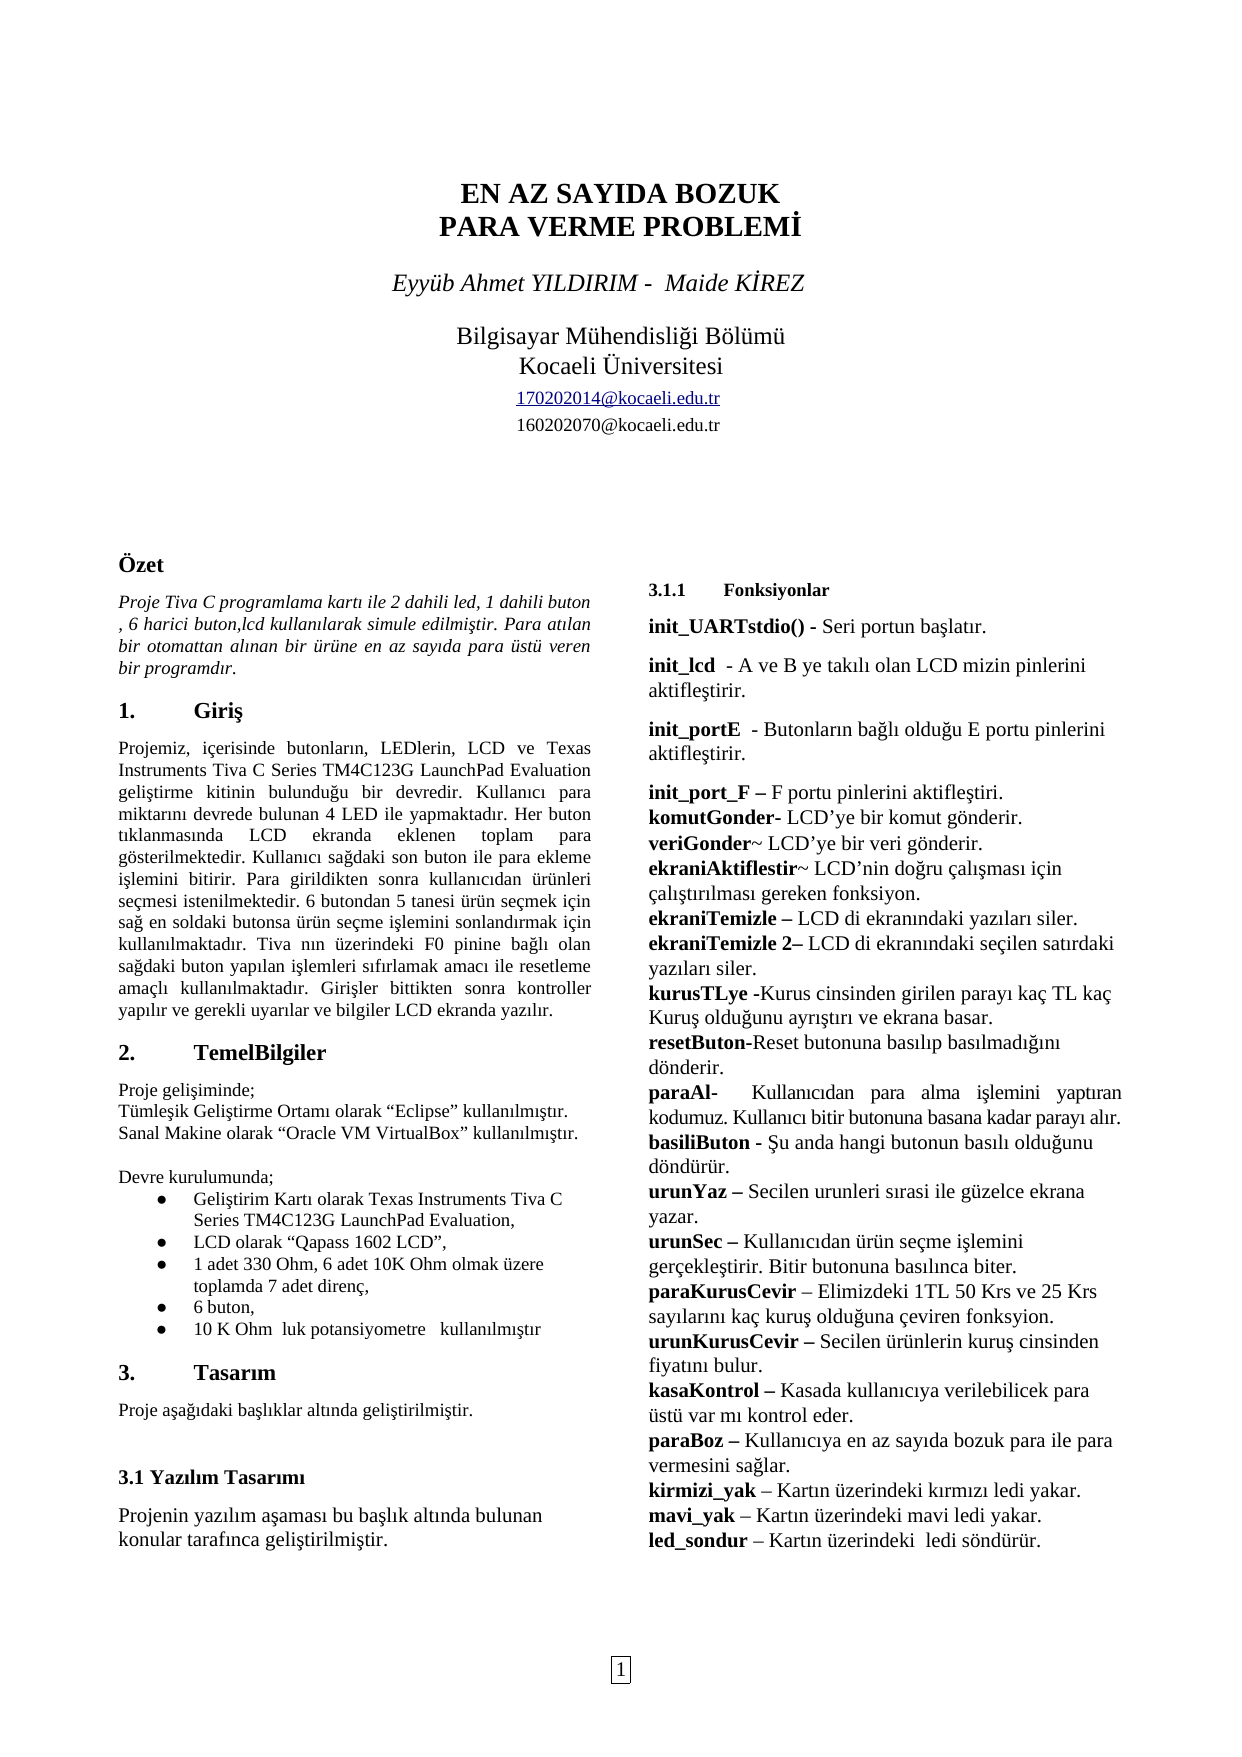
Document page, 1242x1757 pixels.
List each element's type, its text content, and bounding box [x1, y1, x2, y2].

subtitle 3.1 Yazılım Tasarımı [118, 1465, 592, 1489]
text Projenin yazılım aşaması bu başlık altında bulunan konular tarafınca geliştirilmiştir. [118, 1502, 592, 1551]
list 6 buton, [156, 1296, 592, 1318]
text ekraniAktiflestir~ LCD’nin doğru çalışması için çalıştırılması gereken fonksiyon. [648, 856, 1122, 905]
text Devre kurulumunda; [118, 1166, 592, 1187]
text ekraniTemizle 2– LCD di ekranındaki seçilen satırdaki yazıları siler. [648, 931, 1122, 980]
subtitle Tasarım [118, 1359, 592, 1385]
text Proje gelişiminde; [118, 1078, 592, 1100]
text komutGonder- LCD’ye bir komut gönderir. [648, 805, 1122, 829]
text urunYaz – Secilen urunleri sırasi ile güzelce ekrana yazar. [648, 1179, 1122, 1228]
text basiliButon - Şu anda hangi butonun basılı olduğunu döndürür. [648, 1130, 1122, 1178]
text resetButon-Reset butonuna basılıp basılmadığını dönderir. [648, 1030, 1122, 1079]
text kasaKontrol – Kasada kullanıcıya verilebilicek para üstü var mı kontrol eder. [648, 1378, 1122, 1427]
text init_UARTstdio() - Seri portun başlatır. [648, 614, 1122, 638]
text kirmizi_yak – Kartın üzerindeki kırmızı ledi yakar. [648, 1478, 1122, 1502]
text 170202014@kocaeli.edu.tr [429, 387, 807, 408]
text Proje Tiva C programlama kartı ile 2 dahili led, 1 dahili buton , 6 harici buton,lcd kullanılarak simule edilmiştir. Para atılan bir otomattan alınan bir ürüne en az sayıda para üstü veren bir programdır. [118, 591, 592, 678]
text Tümleşik Geliştirme Ortamı olarak “Eclipse” kullanılmıştır. Sanal Makine olarak “Oracle VM VirtualBox” kullanılmıştır. [118, 1100, 581, 1144]
list Fonksiyonlar [648, 579, 1192, 601]
text ekraniTemizle – LCD di ekranındaki yazıları siler. [648, 906, 1122, 930]
text 160202070@kocaeli.edu.tr [429, 414, 807, 436]
text init_portE - Butonların bağlı olduğu E portu pinlerini aktifleştirir. [648, 716, 1122, 765]
text urunKurusCevir – Secilen ürünlerin kuruş cinsinden fiyatını bulur. [648, 1328, 1122, 1377]
text Eyyüb Ahmet YILDIRIM - Maide KİREZ [46, 268, 807, 297]
text veriGonder~ LCD’ye bir veri gönderir. [648, 831, 1122, 855]
text paraAl- Kullanıcıdan para alma işlemini yaptıran kodumuz. Kullanıcı bitir butonuna basana kadar parayı alır. [648, 1080, 1122, 1129]
text led_sondur – Kartın üzerindeki ledi söndürür. [648, 1528, 1122, 1552]
list Geliştirim Kartı olarak Texas Instruments Tiva C Series TM4C123G LaunchPad Evaluation, [156, 1187, 592, 1231]
text paraKurusCevir – Elimizdeki 1TL 50 Krs ve 25 Krs sayılarını kaç kuruş olduğuna çeviren fonksyion. [648, 1279, 1122, 1328]
text init_lcd - A ve B ye takılı olan LCD mizin pinlerini aktifleştirir. [648, 653, 1122, 702]
list 10 K Ohm luk potansiyometre kullanılmıştır [156, 1318, 592, 1339]
text init_port_F – F portu pinlerini aktifleştiri. [648, 780, 1122, 804]
text Bilgisayar Mühendisliği Bölümü [432, 321, 809, 350]
text Projemiz, içerisinde butonların, LEDlerin, LCD ve Texas Instruments Tiva C Series TM4C123G LaunchPad Evaluation geliştirme kitinin bulunduğu bir devredir. Kullanıcı para miktarını devrede bulunan 4 LED ile yapmaktadır. Her buton tıklanmasında LCD ekranda eklenen toplam para gösterilmektedir. Kullanıcı sağdaki son buton ile para ekleme işlemini bitirir. Para girildikten sonra kullanıcıdan ürünleri seçmesi istenilmektedir. 6 butondan 5 tanesi ürün seçmek için sağ en soldaki butonsa ürün seçme işlemini sonlandırmak için kullanılmaktadır. Tiva nın üzerindeki F0 pinine bağlı olan sağdaki buton yapılan işlemleri sıfırlamak amacı ile resetleme amaçlı kullanılmaktadır. Girişler bittikten sonra kontroller yapılır ve gerekli uyarılar ve bilgiler LCD ekranda yazılır. [118, 737, 592, 1020]
text Kocaeli Üniversitesi [432, 351, 809, 380]
text mavi_yak – Kartın üzerindeki mavi ledi yakar. [648, 1503, 1122, 1527]
list LCD olarak “Qapass 1602 LCD”, [156, 1231, 592, 1252]
subtitle Özet [118, 551, 592, 578]
list 1 adet 330 Ohm, 6 adet 10K Ohm olmak üzere toplamda 7 adet direnç, [156, 1253, 592, 1296]
text paraBoz – Kullanıcıya en az sayıda bozuk para ile para vermesini sağlar. [648, 1428, 1122, 1477]
subtitle TemelBilgiler [118, 1039, 592, 1065]
text kurusTLye -Kurus cinsinden girilen parayı kaç TL kaç Kuruş olduğunu ayrıştırı ve ekrana basar. [648, 981, 1122, 1029]
subtitle Giriş [118, 697, 592, 724]
text Proje aşağıdaki başlıklar altında geliştirilmiştir. [118, 1399, 592, 1421]
text EN AZ SAYIDA BOZUK PARA VERME PROBLEMİ [432, 176, 808, 243]
text urunSec – Kullanıcıdan ürün seçme işlemini gerçekleştirir. Bitir butonuna basılınca biter. [648, 1229, 1122, 1278]
